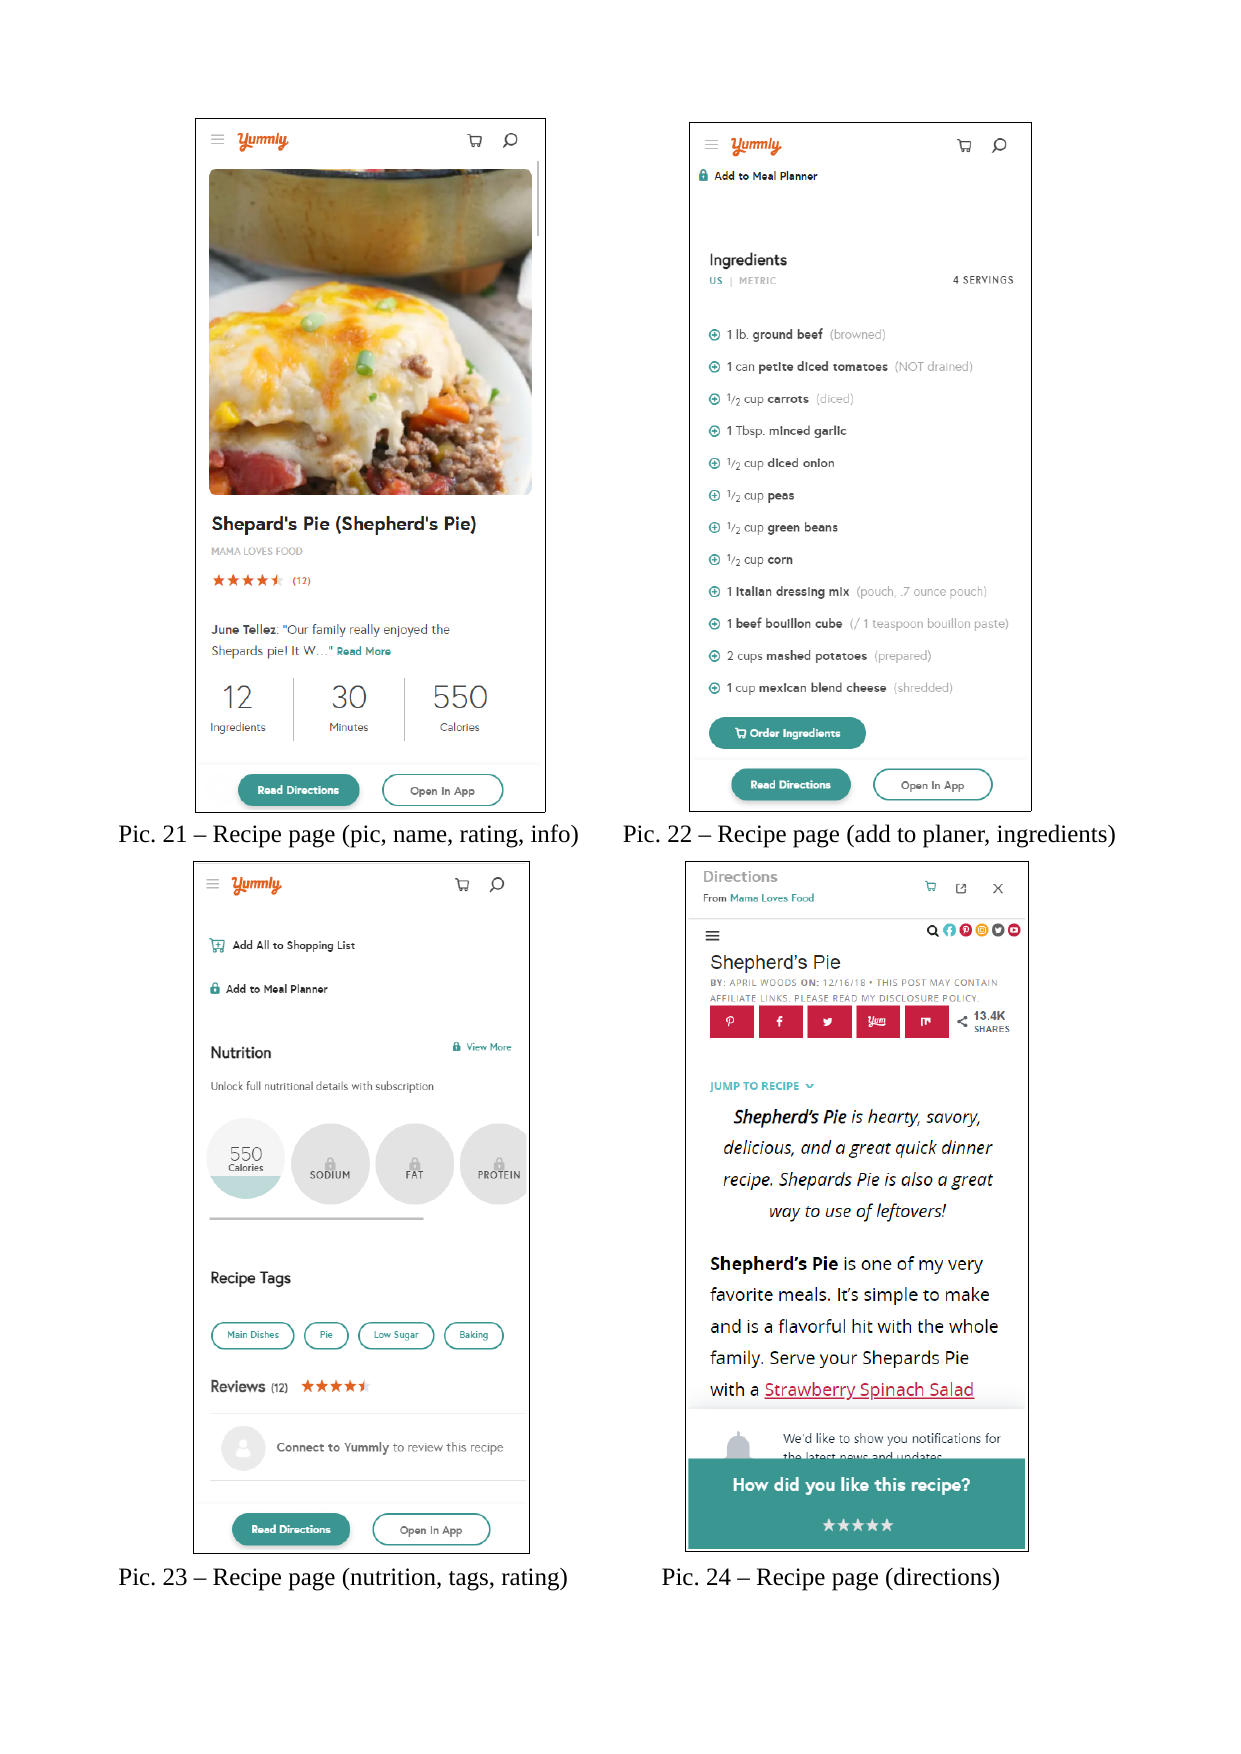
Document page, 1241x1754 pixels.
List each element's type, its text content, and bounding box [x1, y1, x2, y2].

text Pic. 21 – Recipe page (pic, name, rating, info) Pic. 22 – Recipe page (add to planer, ingredients) [118, 819, 1122, 848]
text Pic. 23 – Recipe page (nutrition, tags, rating) Pic. 24 – Recipe page (directions) [118, 1562, 1122, 1591]
picture [688, 863, 1025, 1549]
picture [195, 863, 527, 1550]
picture [198, 121, 542, 810]
picture [692, 125, 1028, 809]
